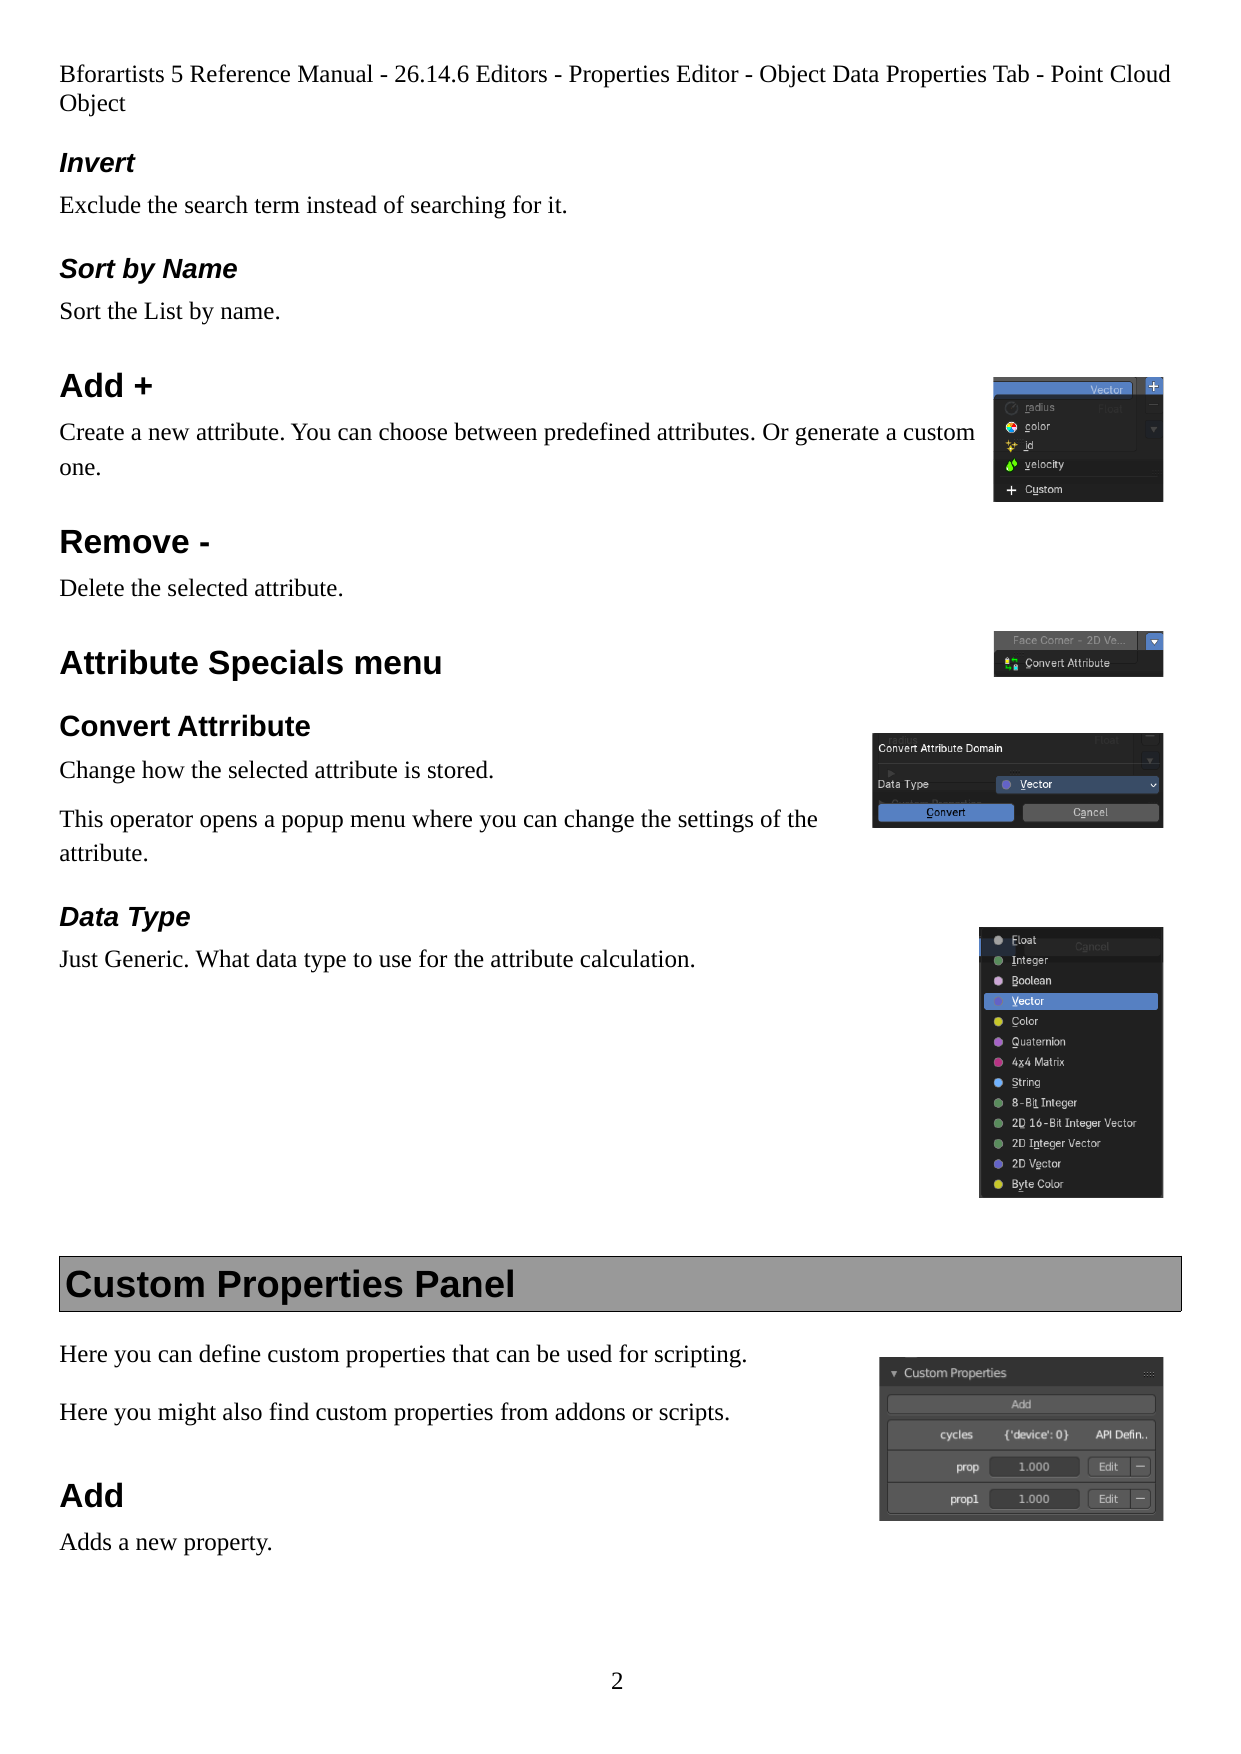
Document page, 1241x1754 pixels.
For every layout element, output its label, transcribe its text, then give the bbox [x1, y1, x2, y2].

text Exclude the search term instead of searching for it. [59, 190, 1181, 219]
text Here you might also find custom properties from addons or scripts. [59, 1397, 879, 1426]
text Change how the selected attribute is stored. [59, 755, 872, 783]
text Just Generic. What data type to use for the attribute calculation. [59, 944, 979, 973]
subtitle Add [59, 1475, 879, 1514]
picture [979, 927, 1164, 1198]
subtitle Data Type [59, 900, 1181, 932]
text Delete the selected attribute. [59, 573, 1181, 602]
text Adds a new property. [59, 1527, 1181, 1555]
text Create a new attribute. You can choose between predefined attributes. Or generate a custom one. [59, 417, 993, 481]
text Here you can define custom properties that can be used for scripting. [59, 1339, 1181, 1368]
picture [879, 1357, 1164, 1521]
table_header Custom Properties Panel [60, 1257, 1181, 1311]
subtitle Sort by Name [59, 252, 1181, 284]
subtitle [1164, 1475, 1181, 1514]
subtitle Invert [59, 146, 1181, 178]
subtitle Add + [59, 366, 1181, 405]
subtitle Remove - [59, 522, 1181, 560]
text Sort the List by name. [59, 296, 1181, 325]
picture [993, 631, 1164, 677]
subtitle Attribute Specials menu [59, 643, 1181, 681]
picture [872, 733, 1164, 828]
picture [993, 377, 1164, 502]
text This operator opens a popup menu where you can change the settings of the attribute. [59, 804, 1181, 867]
subtitle Convert Attrribute [59, 708, 1181, 742]
